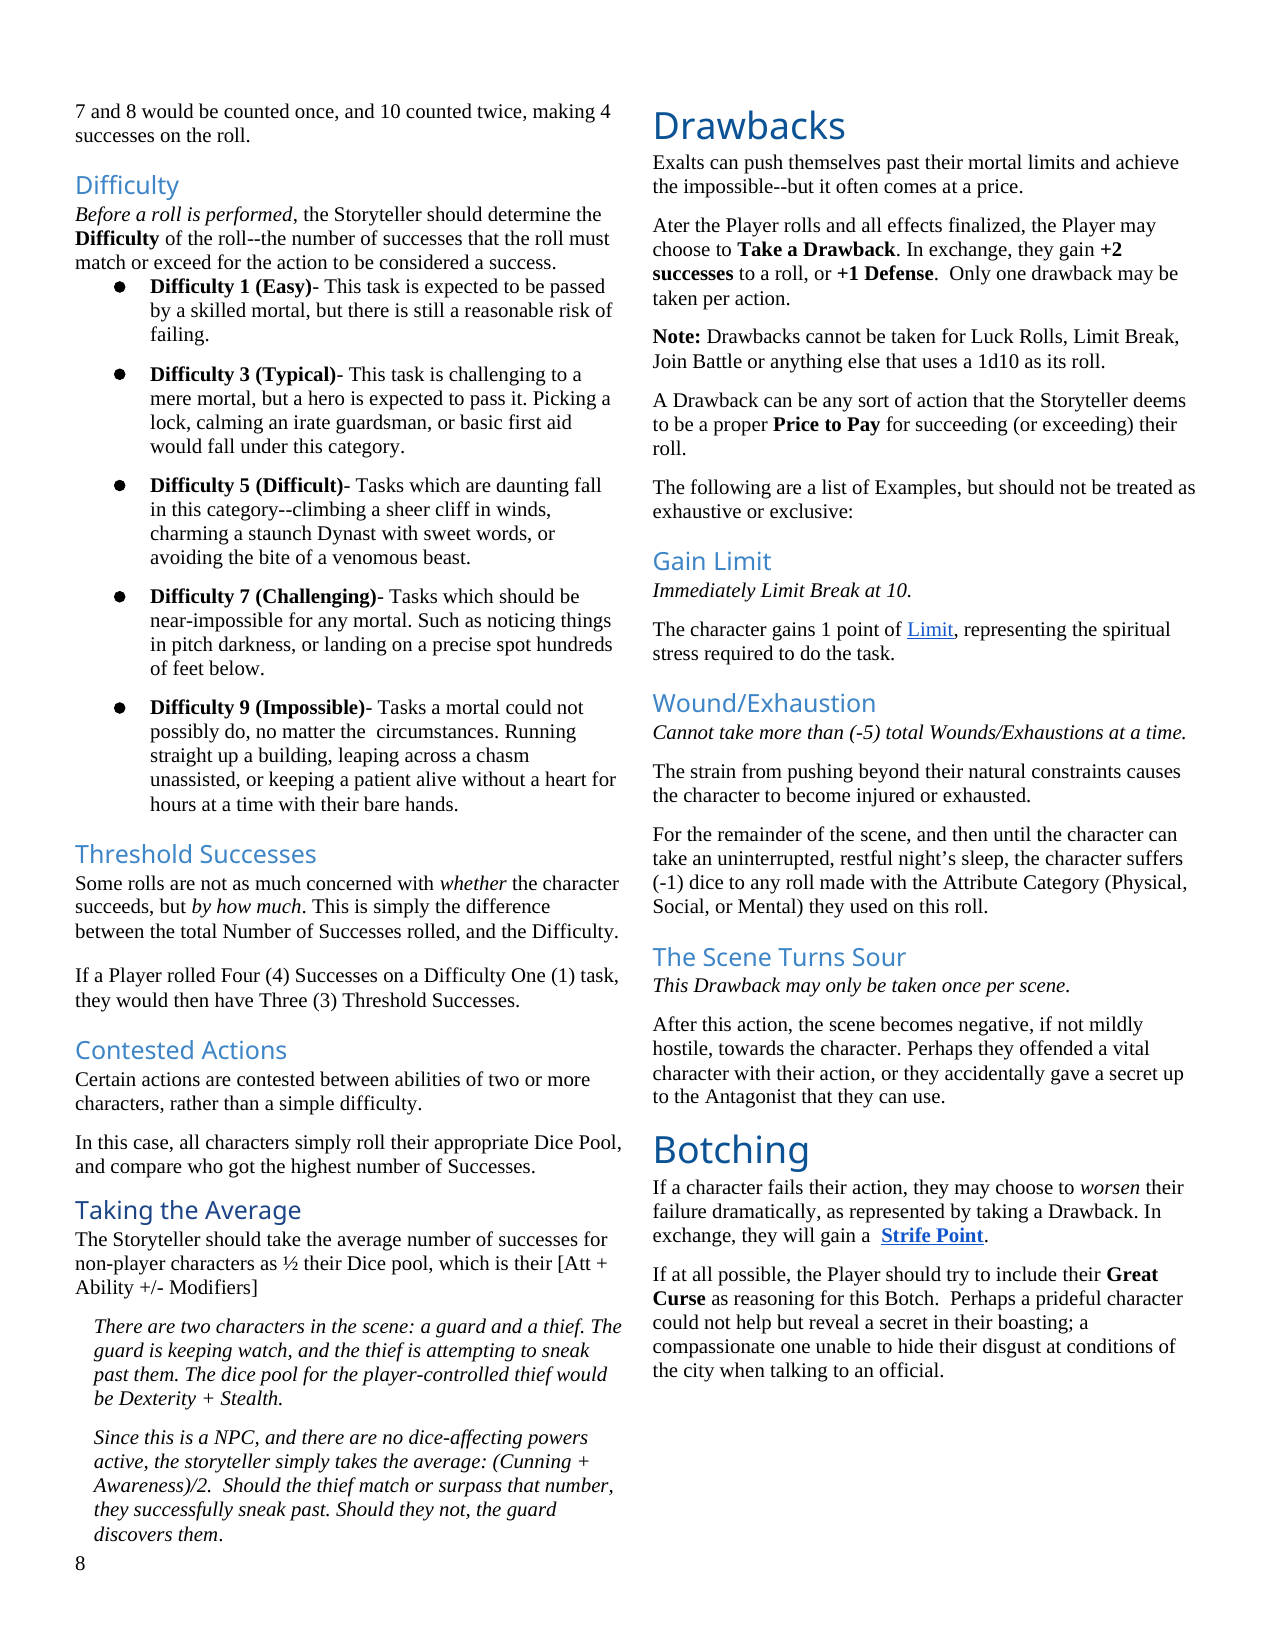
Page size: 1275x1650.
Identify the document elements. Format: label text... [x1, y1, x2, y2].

text If a Player rolled Four (4) Successes on a Difficulty One (1) task, they would then have Three (3) Threshold Successes. [75, 963, 622, 1012]
text If a character fails their action, they may choose to worsen their failure dramatically, as represented by taking a Drawback. In exchange, they will gain a Strife Point. [652, 1174, 1200, 1247]
list Difficulty 9 (Impossible)- Tasks a mortal could not possibly do, no matter the circumstances. Running straight up a building, leaping across a chasm unassisted, or keeping a patient alive without a heart for hours at a time with their bare hands. [112, 695, 622, 816]
list Difficulty 7 (Challenging)- Tasks which should be near-impossible for any mortal. Such as noticing things in pitch darkness, or landing on a precise spot hundreds of feet below. [112, 584, 622, 680]
text 7 and 8 would be counted once, and 10 counted twice, making 4 successes on the roll. [75, 99, 622, 147]
subtitle Drawbacks [652, 99, 1200, 150]
text The character gains 1 point of Limit, representing the spiritual stress required to do the task. [652, 617, 1200, 665]
text Before a roll is performed, the Storyteller should determine the Difficulty of the roll--the number of successes that the roll must match or exceed for the action to be considered a success. [75, 202, 622, 274]
text Since this is a NPC, and there are no dice-affecting powers active, the storyteller simply takes the average: (Cunning + Awareness)/2. Should the thief match or surpass that number, they successfully sneak past. Should they not, the guard discovers them. [94, 1425, 622, 1546]
subtitle Contested Actions [75, 1032, 622, 1066]
text Certain actions are contested between abilities of two or more characters, rather than a simple difficulty. [75, 1066, 622, 1114]
text There are two characters in the scene: a guard and a thief. The guard is keeping watch, and the thief is attempting to sneak past them. The dice pool for the player-controlled thief would be Dexterity + Stealth. [94, 1314, 622, 1410]
text After this action, the scene becomes negative, if not mildly hostile, towards the character. Perhaps they offended a vital character with their action, or they accidentally gave a secret up to the Antagonist that they can use. [652, 1012, 1200, 1108]
text Some rolls are not as much concerned with whether the character succeeds, but by how much. This is simply the difference between the total Number of Successes rolled, and the Difficulty. [75, 870, 622, 943]
text The strain from pushing beyond their natural constraints causes the character to become injured or exhausted. [652, 759, 1200, 807]
text If at all possible, the Player should try to include their Great Curse as reasoning for this Botch. Perhaps a prideful character could not help but reveal a secret in their boasting; a compassionate one unable to hide their disgust at conditions of the city when talking to an official. [652, 1262, 1200, 1382]
list Difficulty 5 (Difficult)- Tasks which are daunting fall in this category--climbing a sheer cliff in winds, charming a staunch Dynast with sweet words, or avoiding the bite of a venomous beast. [112, 473, 622, 569]
subtitle Threshold Successes [75, 836, 622, 870]
text Cannot take more than (-5) total Wounds/Exhaustions at a time. [652, 720, 1200, 744]
text Exalts can push themselves past their mortal limits and achieve the impossible--but it often comes at a price. [652, 150, 1200, 198]
text For the remainder of the scene, and then until the character can take an uninterrupted, restful night’s sleep, the character suffers (-1) dice to any roll made with the Attribute Category (Physical, Social, or Mental) they used on this roll. [652, 822, 1200, 918]
text Immediately Limit Break at 10. [652, 578, 1200, 602]
text The Storyteller should take the average number of successes for non-player characters as ½ their Dice pool, which is their [Att + Ability +/- Modifiers] [75, 1227, 622, 1299]
text This Drawback may only be taken once per scene. [652, 973, 1200, 997]
subtitle Taking the Average [75, 1193, 622, 1227]
text The following are a list of Examples, but should not be treated as exhaustive or exclusive: [652, 475, 1200, 523]
text In this case, all characters simply roll their appropriate Dice Pool, and compare who got the highest number of Successes. [75, 1129, 622, 1178]
text Note: Drawbacks cannot be taken for Luck Rolls, Limit Break, Join Battle or anything else that uses a 1d10 as its roll. [652, 324, 1200, 373]
subtitle Gain Limit [652, 544, 1200, 578]
subtitle Difficulty [75, 168, 622, 202]
text A Drawback can be any sort of action that the Storyteller deems to be a proper Price to Pay for succeeding (or exceeding) their roll. [652, 388, 1200, 460]
list Difficulty 3 (Typical)- This task is challenging to a mere mortal, but a hero is expected to pass it. Picking a lock, calming an irate guardsman, or basic first aid would fall under this category. [112, 361, 622, 458]
text Ater the Player rolls and all effects finalized, the Player may choose to Take a Drawback. In exchange, they gain +2 successes to a roll, or +1 Defense. Only one drawback may be taken per action. [652, 213, 1200, 309]
subtitle The Scene Turns Sour [652, 939, 1200, 973]
subtitle Botching [652, 1123, 1200, 1174]
subtitle Wound/Exhaustion [652, 686, 1200, 720]
list Difficulty 1 (Easy)- This task is expected to be passed by a skilled mortal, but there is still a reasonable risk of failing. [112, 274, 622, 346]
